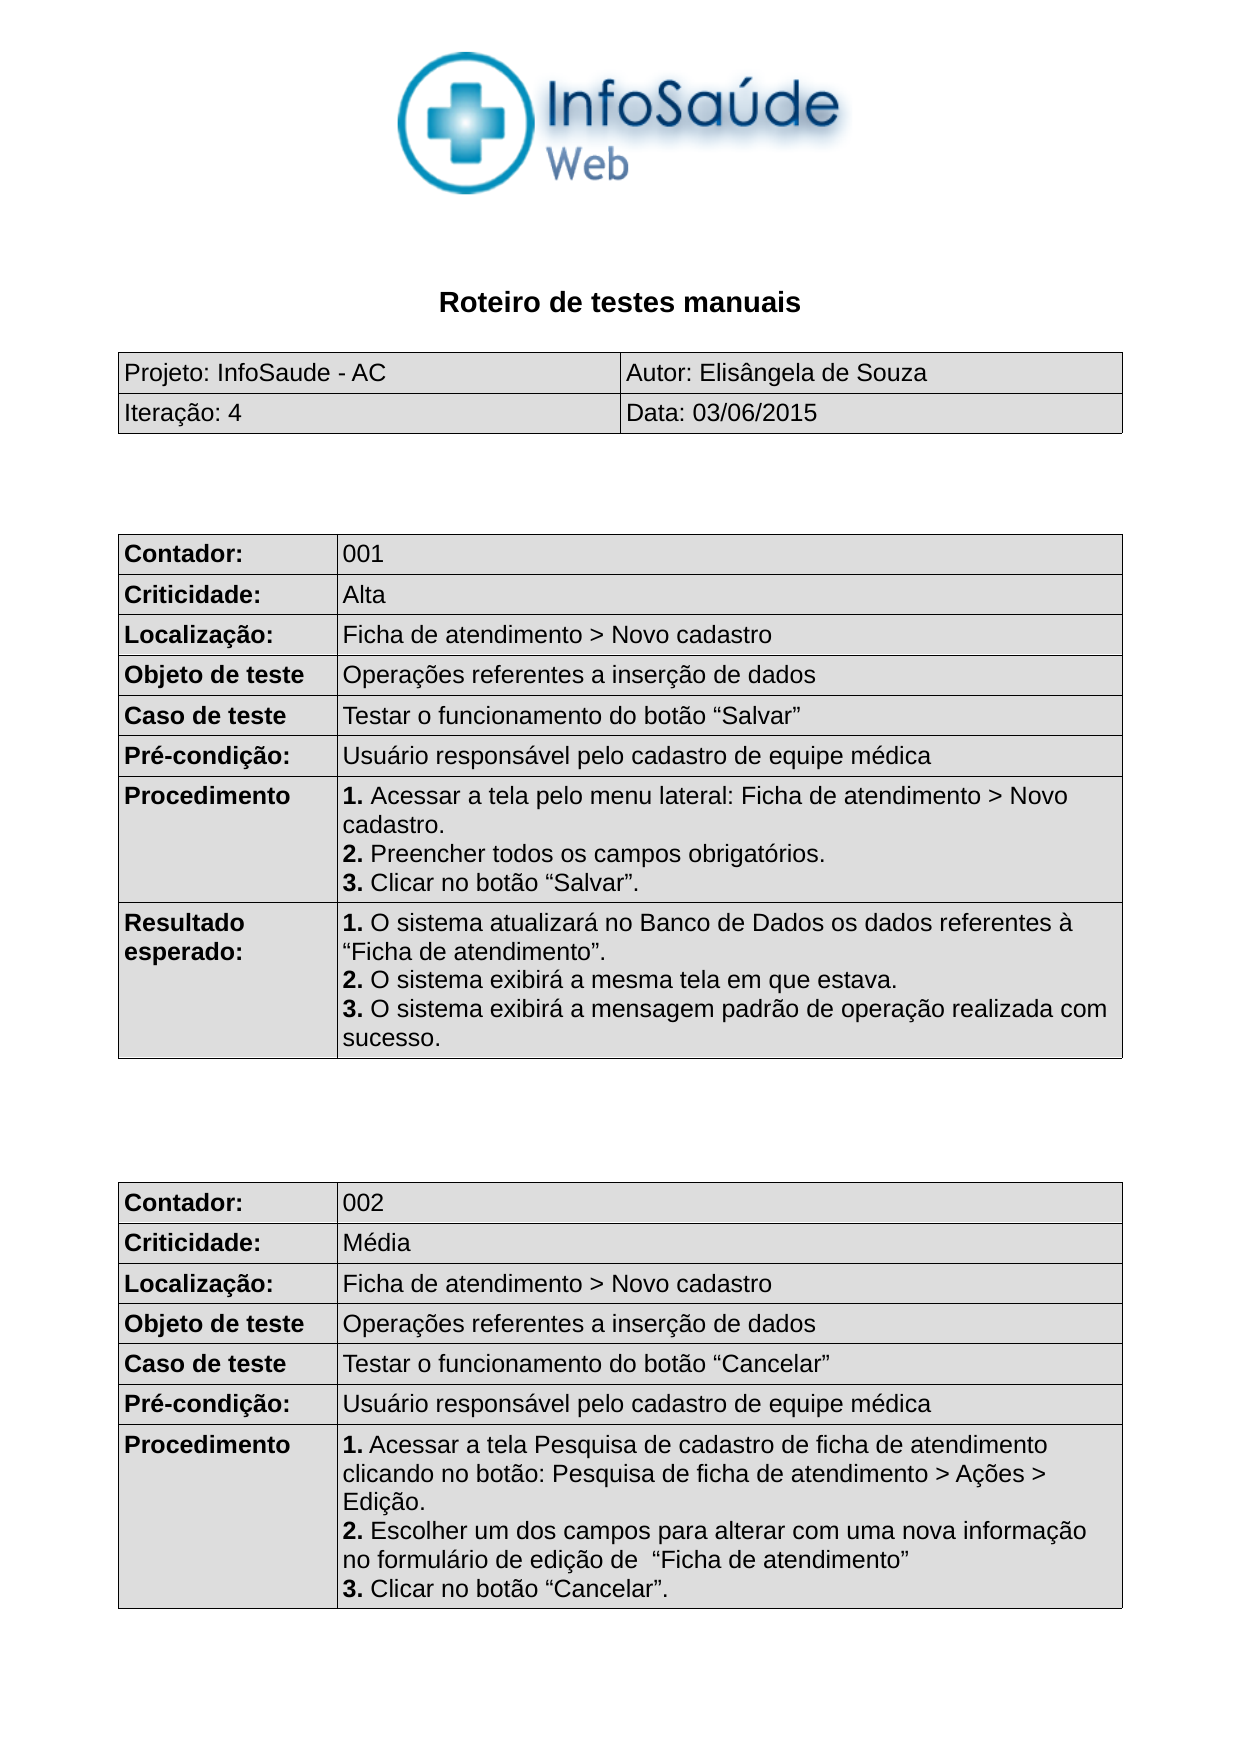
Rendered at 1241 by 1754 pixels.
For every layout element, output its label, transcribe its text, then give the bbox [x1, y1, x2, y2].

table_cell Operações referentes a inserção de dados [338, 1304, 1122, 1343]
table_cell Procedimento [119, 777, 337, 902]
table_cell Operações referentes a inserção de dados [338, 656, 1122, 695]
picture [387, 45, 853, 210]
table_cell Criticidade: [119, 575, 337, 614]
table_cell Caso de teste [119, 696, 337, 735]
table_cell Pré-condição: [119, 736, 337, 776]
table_cell Criticidade: [119, 1224, 337, 1263]
table_cell 1. Acessar a tela pelo menu lateral: Ficha de atendimento > Novo cadastro. 2. Preencher todos os campos obrigatórios. 3. Clicar no botão “Salvar”. [338, 777, 1122, 902]
table_cell Caso de teste [119, 1344, 337, 1384]
table_cell Média [338, 1224, 1122, 1263]
table_cell Usuário responsável pelo cadastro de equipe médica [338, 736, 1122, 776]
table_cell Alta [338, 575, 1122, 614]
table_cell Pré-condição: [119, 1385, 337, 1424]
table_header Projeto: InfoSaude - AC [119, 353, 620, 393]
table_cell Data: 03/06/2015 [621, 394, 1122, 433]
table_cell Testar o funcionamento do botão “Salvar” [338, 696, 1122, 735]
table_cell Objeto de teste [119, 1304, 337, 1343]
table_cell Objeto de teste [119, 656, 337, 695]
table_cell Testar o funcionamento do botão “Cancelar” [338, 1344, 1122, 1384]
table_cell Procedimento [119, 1425, 337, 1608]
table_header Contador: [119, 535, 337, 574]
table_header Autor: Elisângela de Souza [621, 353, 1122, 393]
table_cell 1. O sistema atualizará no Banco de Dados os dados referentes à “Ficha de atendimento”. 2. O sistema exibirá a mesma tela em que estava. 3. O sistema exibirá a mensagem padrão de operação realizada com sucesso. [338, 903, 1122, 1057]
table_header 002 [338, 1183, 1122, 1222]
table_cell Ficha de atendimento > Novo cadastro [338, 615, 1122, 654]
table_cell Ficha de atendimento > Novo cadastro [338, 1264, 1122, 1303]
table_cell Usuário responsável pelo cadastro de equipe médica [338, 1385, 1122, 1424]
table_header Contador: [119, 1183, 337, 1222]
table_cell Iteração: 4 [119, 394, 620, 433]
table_header 001 [338, 535, 1122, 574]
table_cell Localização: [119, 615, 337, 654]
text Roteiro de testes manuais [118, 285, 1122, 319]
table_cell Resultado esperado: [119, 903, 337, 1057]
table_cell 1. Acessar a tela Pesquisa de cadastro de ficha de atendimento clicando no botão: Pesquisa de ficha de atendimento > Ações > Edição. 2. Escolher um dos campos para alterar com uma nova informação no formulário de edição de “Ficha de atendimento” 3. Clicar no botão “Cancelar”. [338, 1425, 1122, 1608]
table_cell Localização: [119, 1264, 337, 1303]
